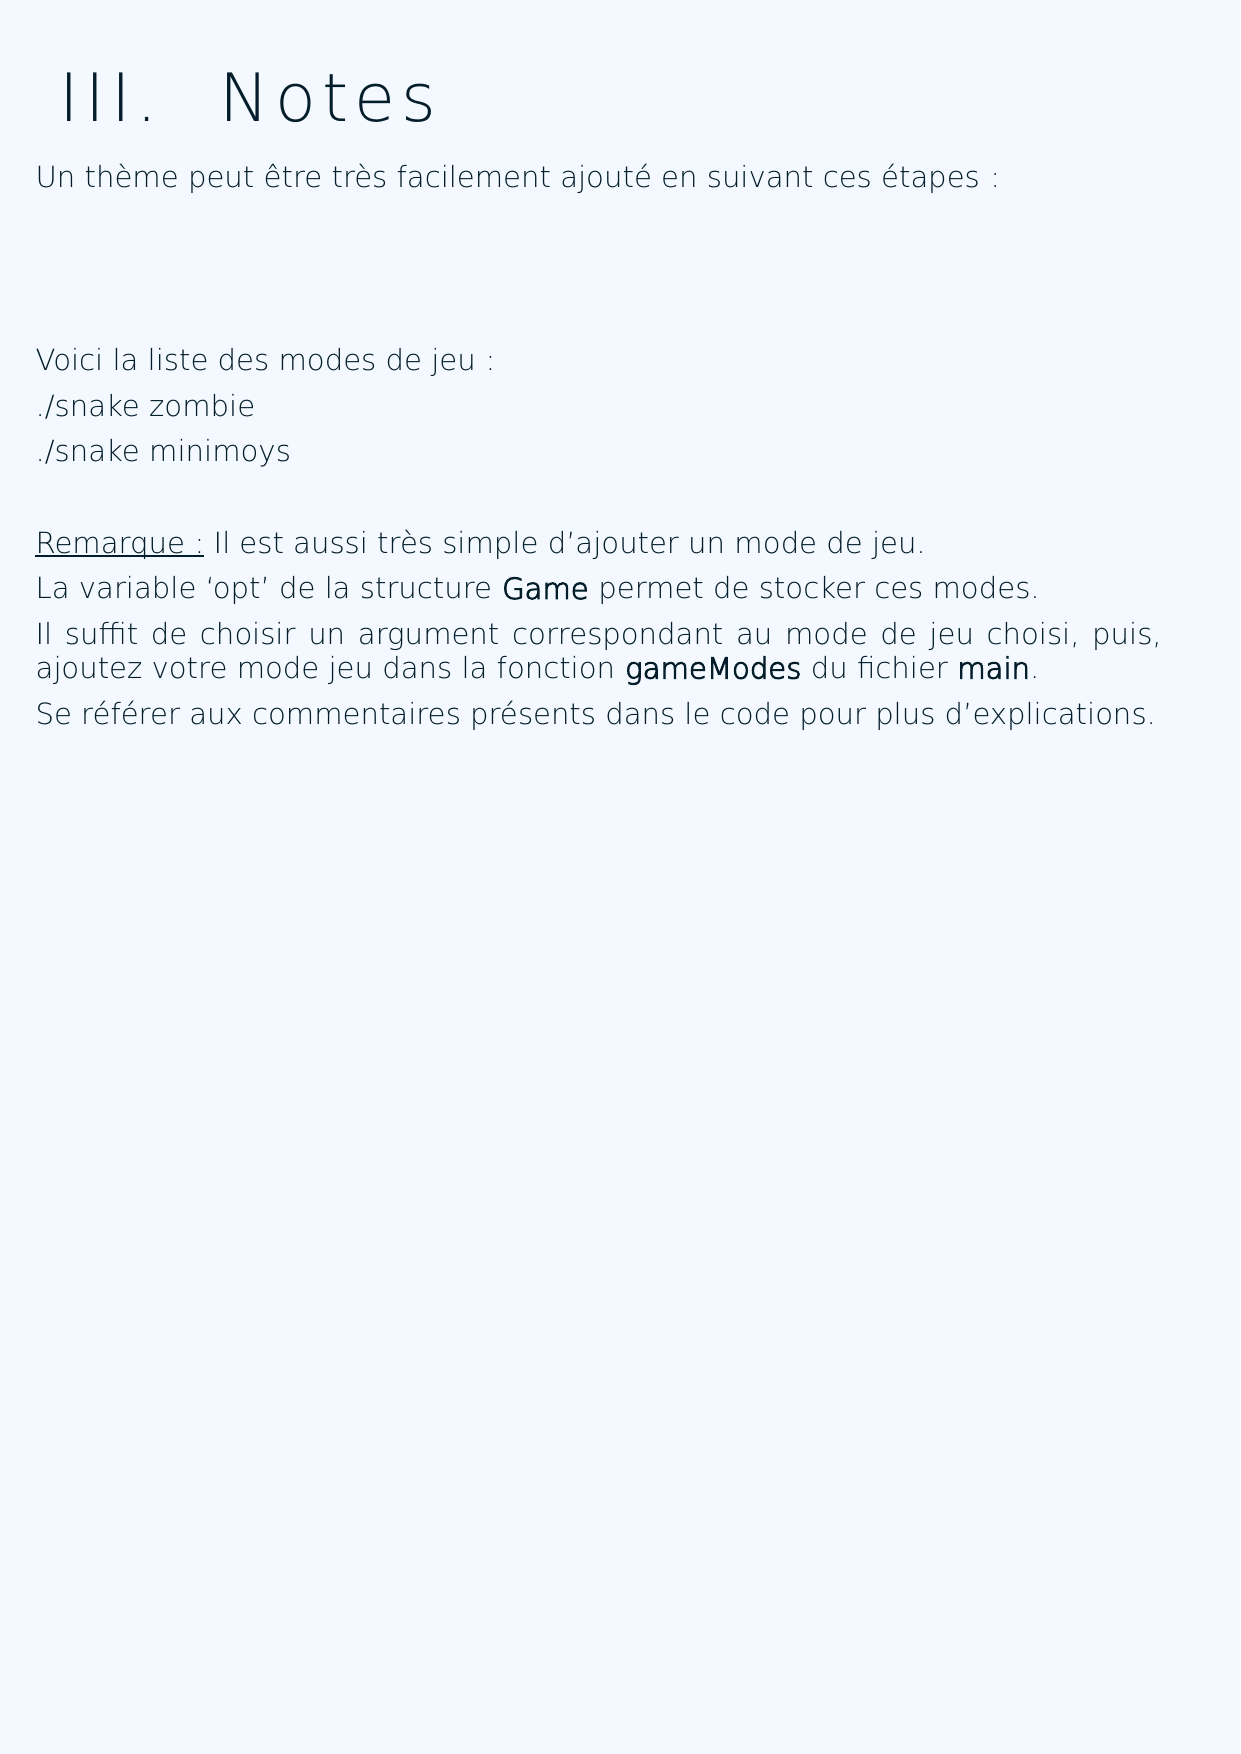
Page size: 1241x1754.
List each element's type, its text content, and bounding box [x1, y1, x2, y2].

text Il suffit de choisir un argument correspondant au mode de jeu choisi, puis, ajoutez votre mode jeu dans la fonction gameModes du fichier main. [35, 617, 1163, 685]
text Remarque : Il est aussi très simple d’ajouter un mode de jeu. [35, 526, 1163, 560]
text ./snake minimoys [35, 434, 1163, 468]
text La variable ‘opt’ de la structure Game permet de stocker ces modes. [35, 572, 1163, 606]
text Se référer aux commentaires présents dans le code pour plus d’explications. [35, 697, 1163, 731]
text Un thème peut être très facilement ajouté en suivant ces étapes : [35, 160, 1163, 194]
text III. Notes [59, 59, 1240, 137]
text ./snake zombie [35, 389, 1163, 423]
text Voici la liste des modes de jeu : [35, 343, 1163, 377]
